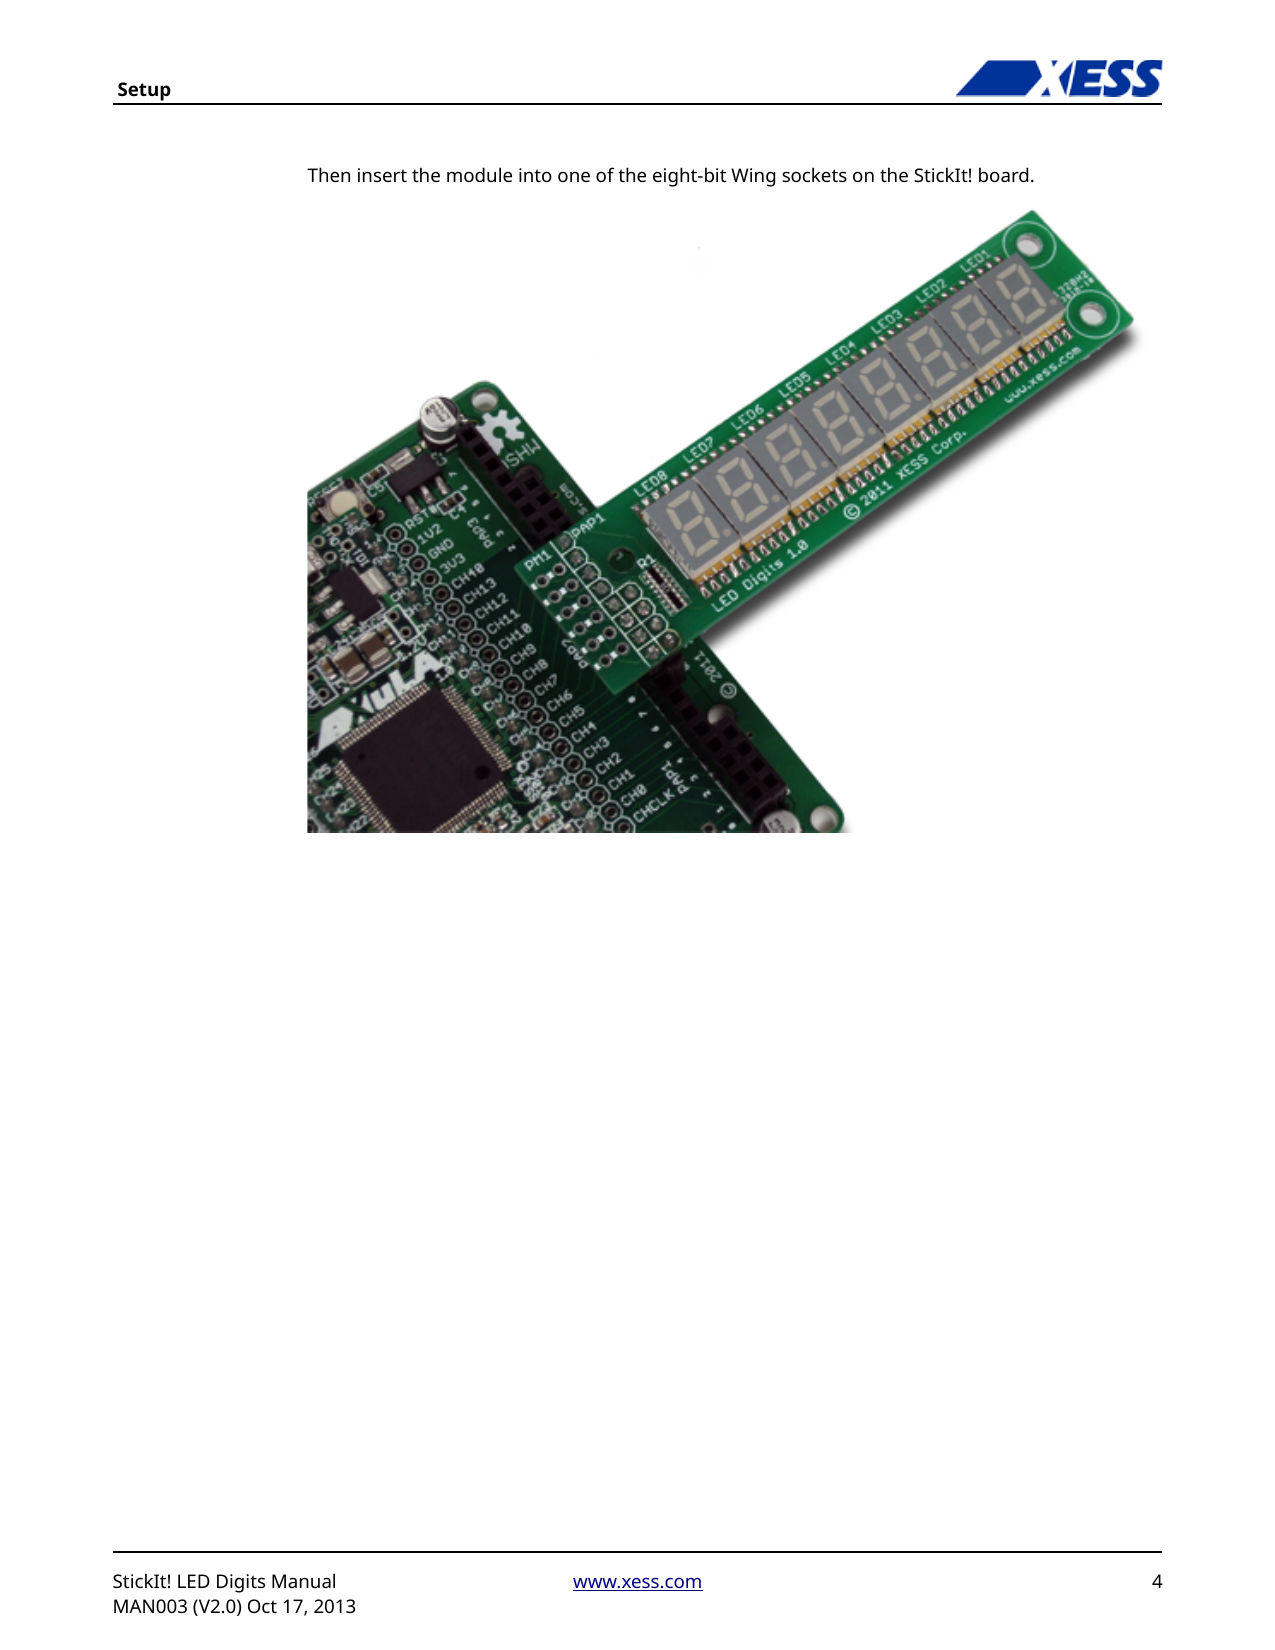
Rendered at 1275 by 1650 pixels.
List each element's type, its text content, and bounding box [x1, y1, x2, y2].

picture [307, 200, 1163, 833]
picture [955, 60, 1163, 97]
text Then insert the module into one of the eight-bit Wing sockets on the StickIt! board. [307, 162, 1162, 187]
